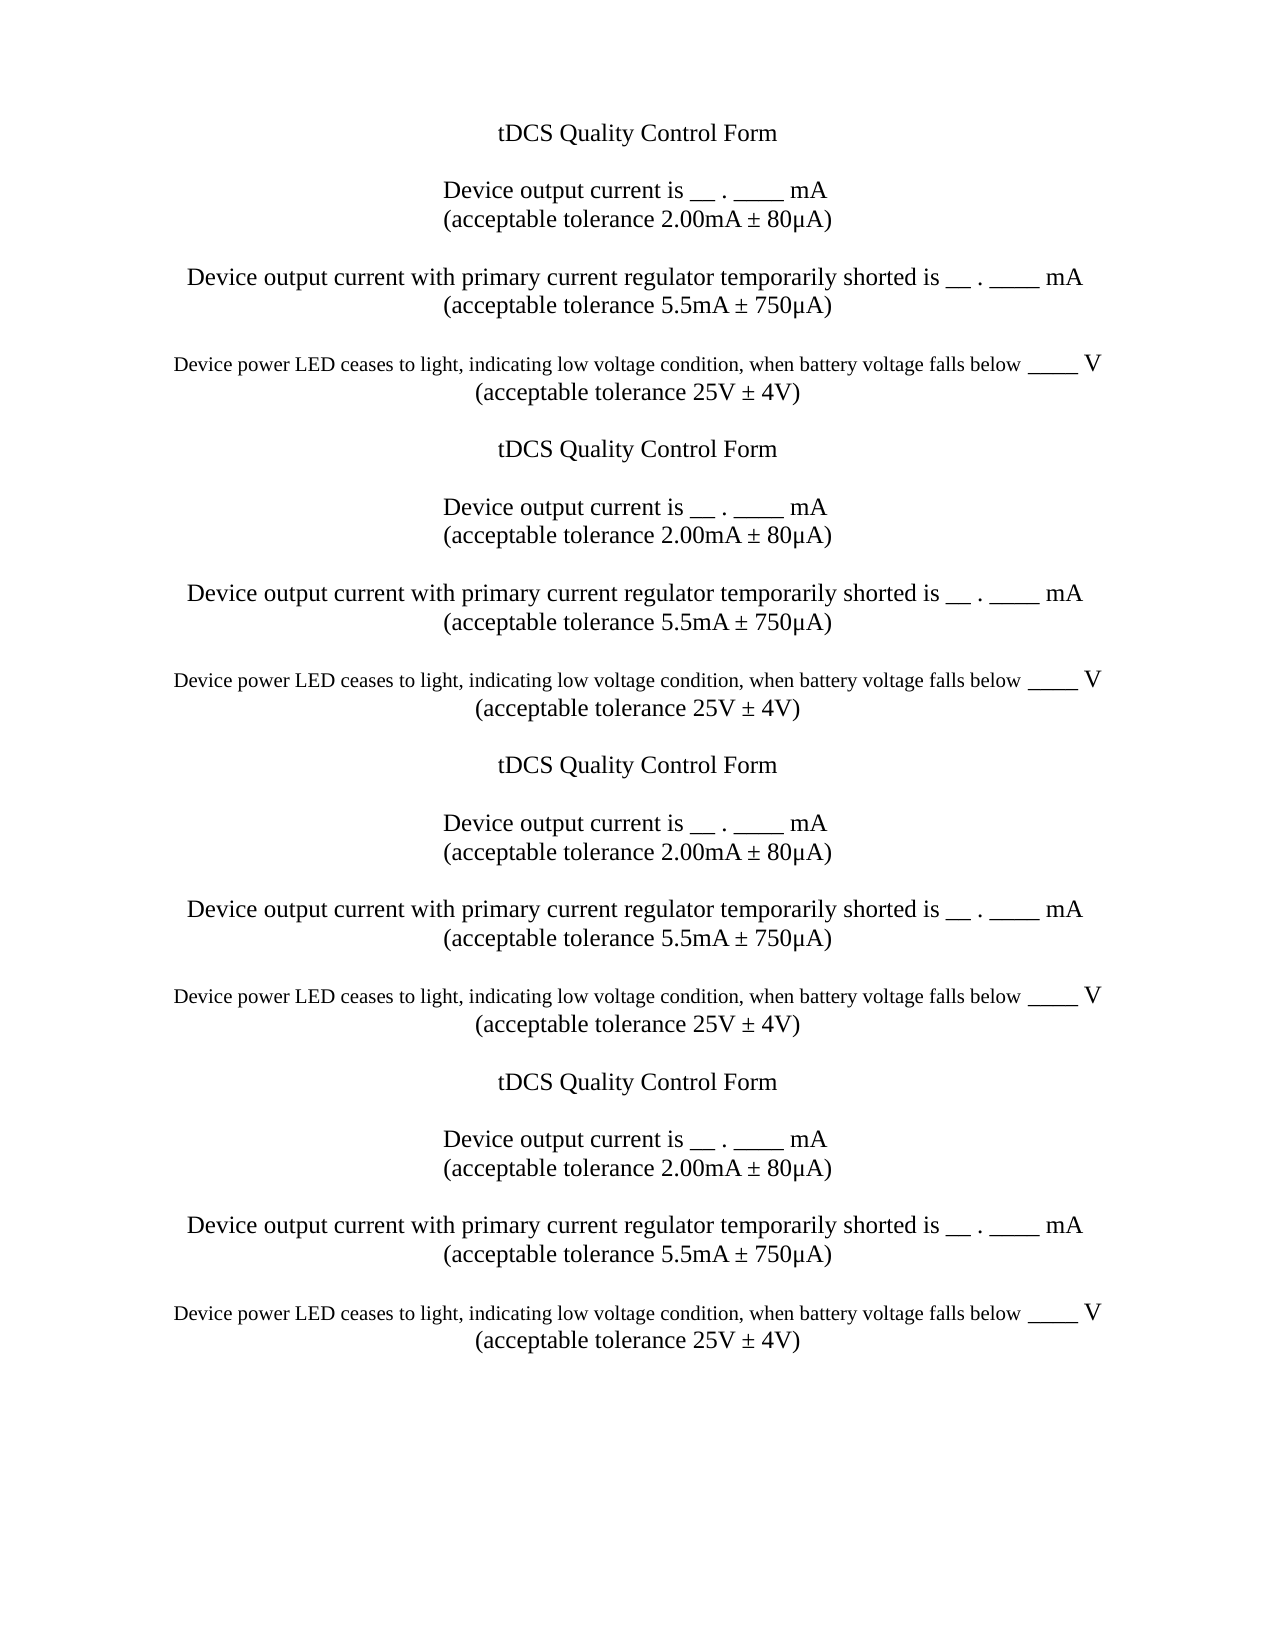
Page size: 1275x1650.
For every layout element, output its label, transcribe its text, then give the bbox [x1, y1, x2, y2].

text (acceptable tolerance 25V ± 4V) [118, 1009, 1157, 1038]
text tDCS Quality Control Form [118, 118, 1157, 147]
text (acceptable tolerance 5.5mA ± 750μA) [118, 291, 1157, 319]
text Device output current is __ . ____ mA [118, 808, 1157, 837]
text Device output current with primary current regulator temporarily shorted is __ . ____ mA [118, 262, 1157, 291]
text Device output current is __ . ____ mA [118, 492, 1157, 521]
text (acceptable tolerance 5.5mA ± 750μA) [118, 1239, 1157, 1268]
text Device output current is __ . ____ mA [118, 176, 1157, 204]
text (acceptable tolerance 25V ± 4V) [118, 377, 1157, 406]
text Device power LED ceases to light, indicating low voltage condition, when battery voltage falls below ____ V [118, 981, 1157, 1009]
text (acceptable tolerance 2.00mA ± 80μA) [118, 204, 1157, 233]
text (acceptable tolerance 2.00mA ± 80μA) [118, 837, 1157, 866]
text Device output current with primary current regulator temporarily shorted is __ . ____ mA [118, 578, 1157, 607]
text Device output current with primary current regulator temporarily shorted is __ . ____ mA [118, 894, 1157, 923]
text Device output current is __ . ____ mA [118, 1124, 1157, 1153]
text tDCS Quality Control Form [118, 1067, 1157, 1096]
text (acceptable tolerance 25V ± 4V) [118, 693, 1157, 722]
text (acceptable tolerance 2.00mA ± 80μA) [118, 1153, 1157, 1182]
text Device output current with primary current regulator temporarily shorted is __ . ____ mA [118, 1211, 1157, 1239]
text (acceptable tolerance 25V ± 4V) [118, 1326, 1157, 1354]
text (acceptable tolerance 5.5mA ± 750μA) [118, 607, 1157, 636]
text Device power LED ceases to light, indicating low voltage condition, when battery voltage falls below ____ V [118, 348, 1157, 377]
text (acceptable tolerance 2.00mA ± 80μA) [118, 521, 1157, 549]
text (acceptable tolerance 5.5mA ± 750μA) [118, 923, 1157, 952]
text Device power LED ceases to light, indicating low voltage condition, when battery voltage falls below ____ V [118, 1297, 1157, 1326]
text tDCS Quality Control Form [118, 751, 1157, 779]
text Device power LED ceases to light, indicating low voltage condition, when battery voltage falls below ____ V [118, 664, 1157, 693]
text tDCS Quality Control Form [118, 434, 1157, 463]
